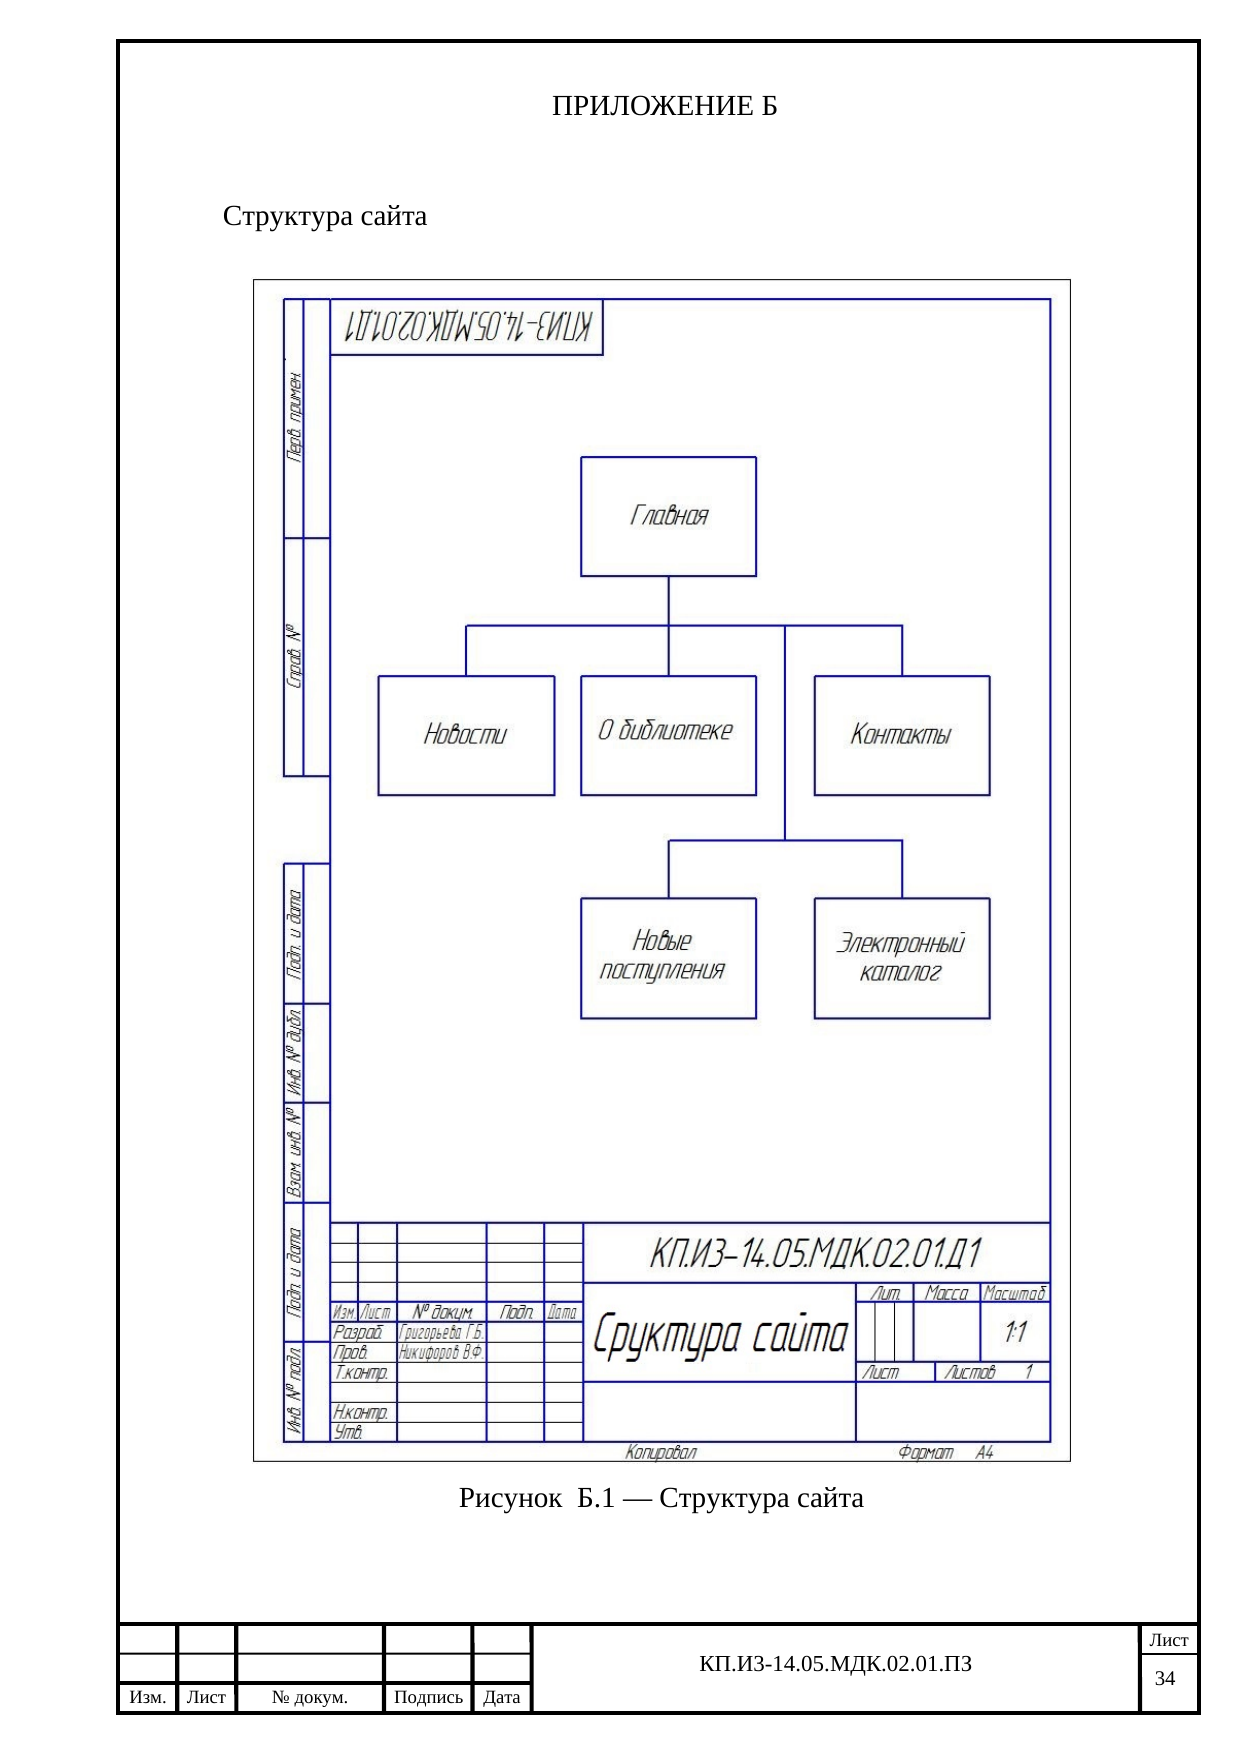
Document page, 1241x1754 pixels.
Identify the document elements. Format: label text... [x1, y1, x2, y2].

subtitle Структура сайта [148, 198, 1175, 231]
text Рисунок Б.1 — Структура сайта [148, 278, 1175, 1513]
picture [251, 277, 1072, 1464]
subtitle Приложение Б [148, 88, 1175, 122]
